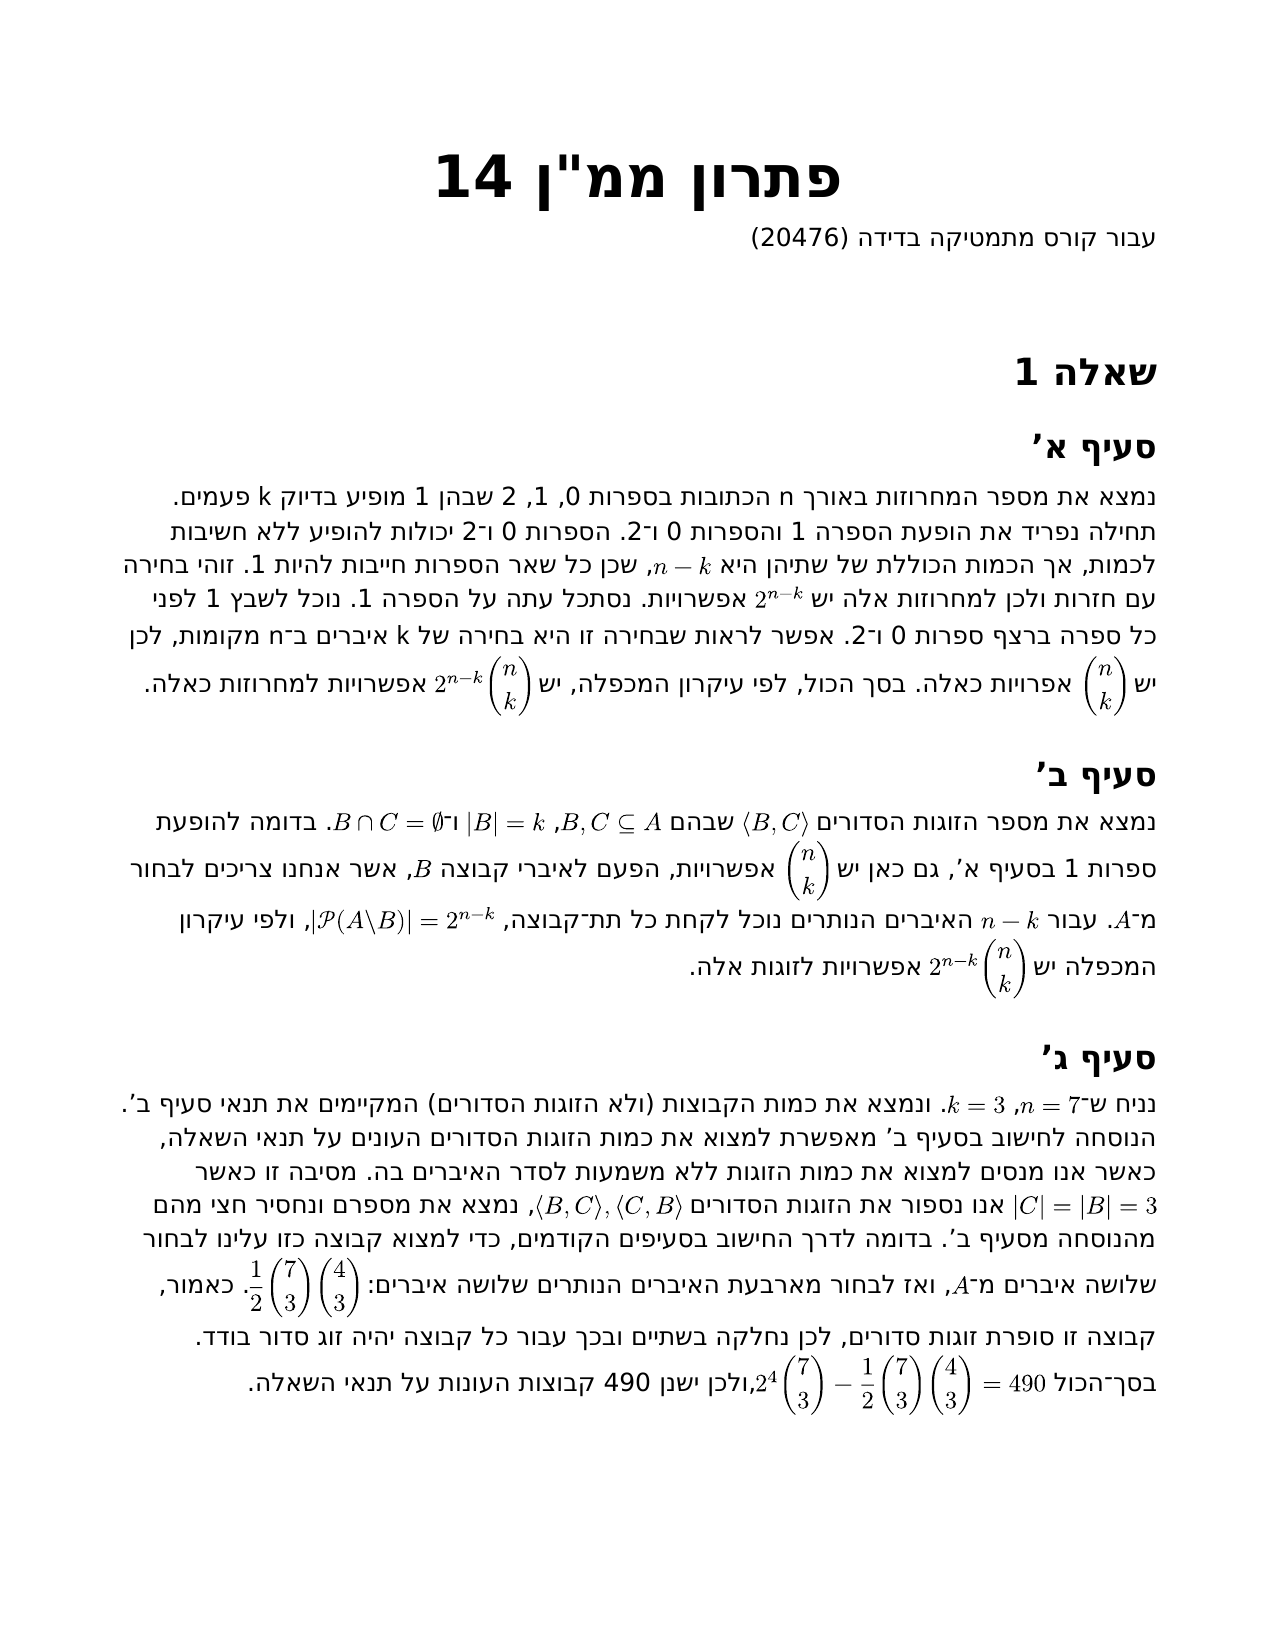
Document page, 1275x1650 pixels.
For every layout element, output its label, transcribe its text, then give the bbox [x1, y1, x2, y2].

text נמצא את מספר המחרוזות באורך n הכתובות בספרות 0, 1, 2 שבהן 1 מופיע בדיוק k פעמים. תחילה נפריד את הופעת הספרה 1 והספרות 0 ו־2. הספרות 0 ו־2 יכולות להופיע ללא חשיבות לכמות, אך הכמות הכוללת של שתיהן היא , שכן כל שאר הספרות חייבות להיות 1. זוהי בחירה עם חזרות ולכן למחרוזות אלה יש אפשרויות. נסתכל עתה על הספרה 1. נוכל לשבץ 1 לפני כל ספרה ברצף ספרות 0 ו־2. אפשר לראות שבחירה זו היא בחירה של k איברים ב־n מקומות, לכן יש אפרויות כאלה. בסך הכול, לפי עיקרון המכפלה, יש אפשרויות למחרוזות כאלה. [118, 479, 1157, 716]
subtitle שאלה 1 [118, 350, 1157, 394]
text נמצא את מספר הזוגות הסדורים שבהם , ו־. בדומה להופעת ספרות 1 בסעיף א’, גם כאן יש אפשרויות, הפעם לאיברי קבוצה , אשר אנחנו צריכים לבחור מ־. עבור האיברים הנותרים נוכל לקחת כל תת־קבוצה, , ולפי עיקרון המכפלה יש אפשרויות לזוגות אלה. [118, 807, 1157, 998]
text עבור קורס מתמטיקה בדידה (20476) [118, 223, 1157, 253]
text נניח ש־, . ונמצא את כמות הקבוצות (ולא הזוגות הסדורים) המקיימים את תנאי סעיף ב’. הנוסחה לחישוב בסעיף ב’ מאפשרת למצוא את כמות הזוגות הסדורים העונים על תנאי השאלה, כאשר אנו מנסים למצוא את כמות הזוגות ללא משמעות לסדר האיברים בה. מסיבה זו כאשר אנו נספור את הזוגות הסדורים , נמצא את מספרם ונחסיר חצי מהם מהנוסחה מסעיף ב’. בדומה לדרך החישוב בסעיפים הקודמים, כדי למצוא קבוצה כזו עלינו לבחור שלושה איברים מ־, ואז לבחור מארבעת האיברים הנותרים שלושה איברים: . כאמור, קבוצה זו סופרת זוגות סדורים, לכן נחלקה בשתיים ובכך עבור כל קבוצה יהיה זוג סדור בודד. בסך־הכול ,ולכן ישנן 490 קבוצות העונות על תנאי השאלה. [118, 1089, 1157, 1415]
subtitle סעיף ב’ [118, 756, 1157, 794]
subtitle סעיף ג’ [118, 1038, 1157, 1077]
title פתרון ממ"ן 14 [118, 143, 1157, 211]
subtitle סעיף א’ [118, 427, 1157, 466]
